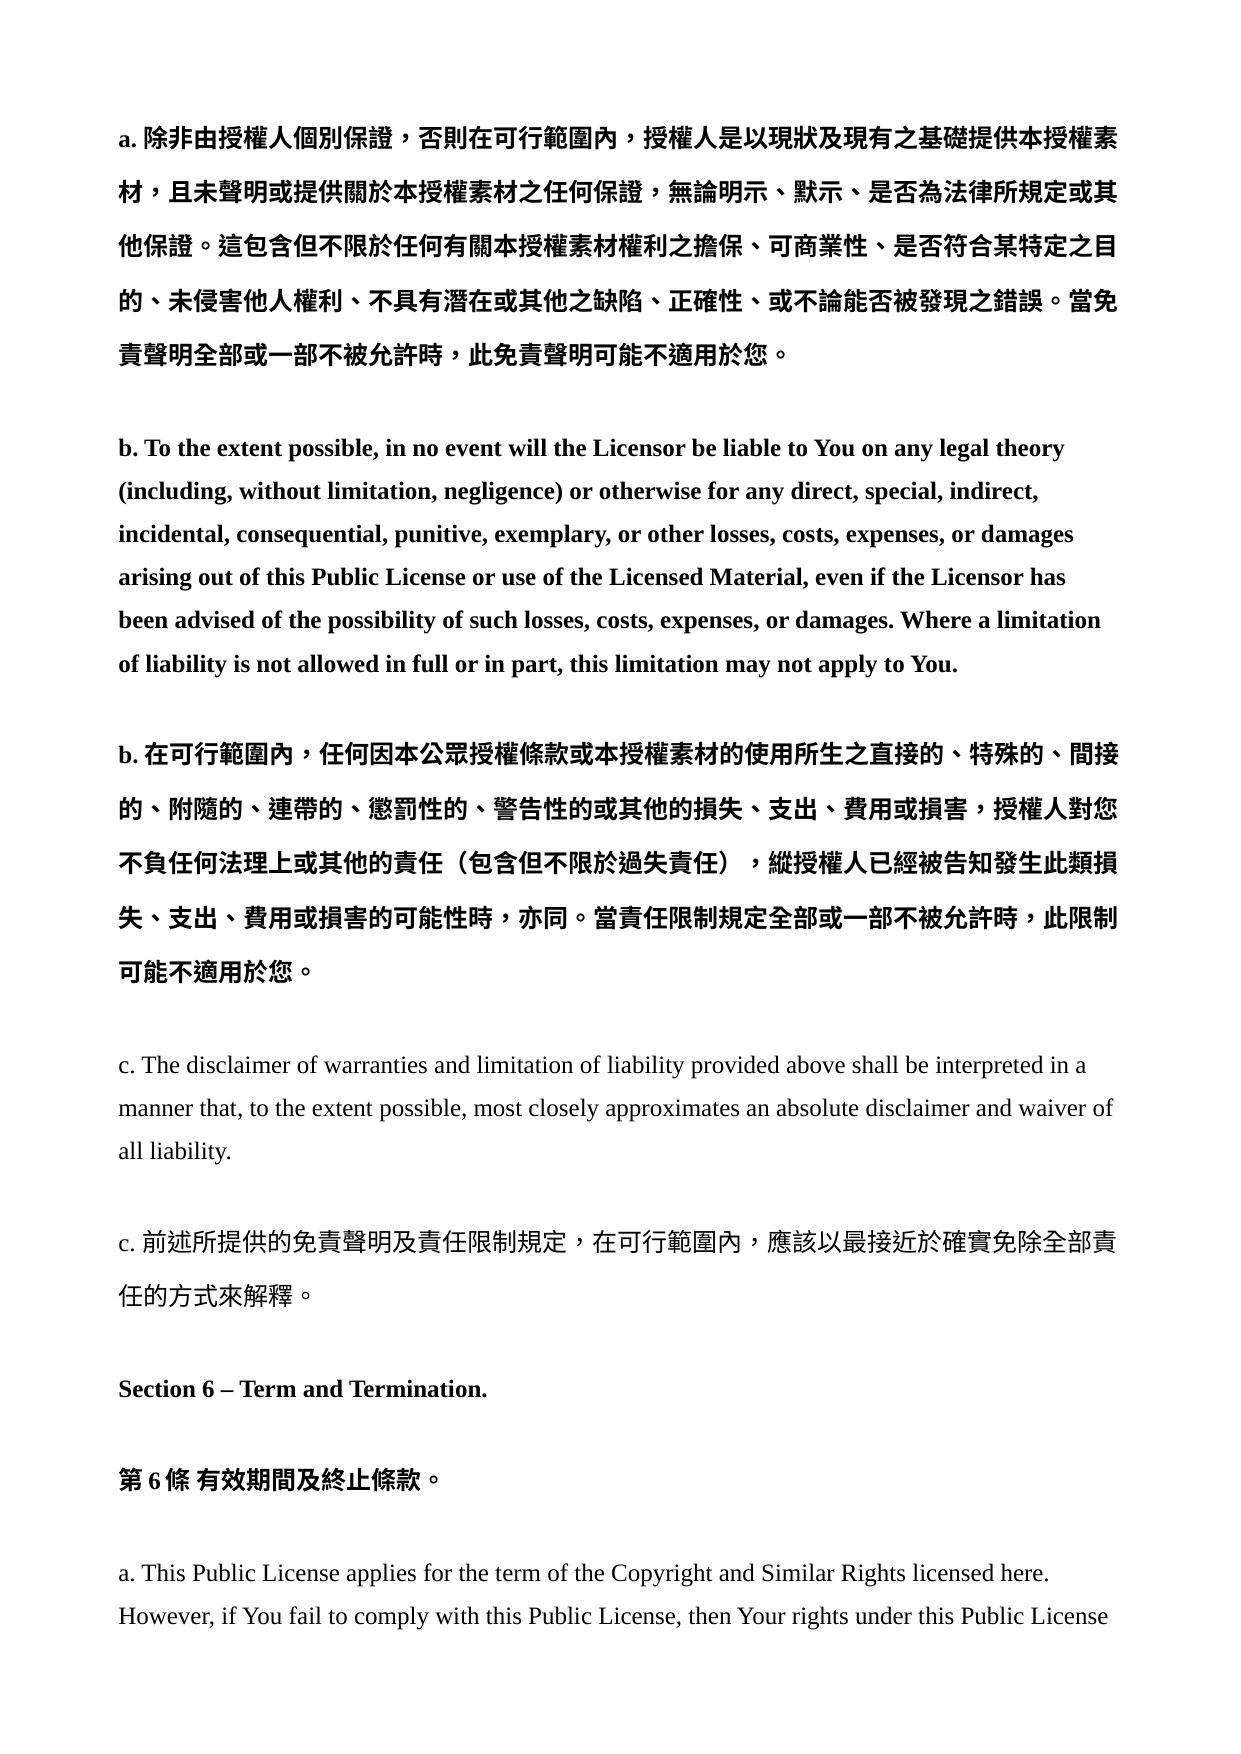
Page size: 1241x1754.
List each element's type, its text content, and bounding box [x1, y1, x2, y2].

text c. 前述所提供的免責聲明及責任限制規定，在可行範圍內，應該以最接近於確實免除全部責任的方式來解釋。 [118, 1222, 1122, 1313]
text b. To the extent possible, in no event will the Licensor be liable to You on any legal theory (including, without limitation, negligence) or otherwise for any direct, special, indirect, incidental, consequential, punitive, exemplary, or other losses, costs, expenses, or damages arising out of this Public License or use of the Licensed Material, even if the Licensor has been advised of the possibility of such losses, costs, expenses, or damages. Where a limitation of liability is not allowed in full or in part, this limitation may not apply to You. [118, 433, 1122, 677]
text c. The disclaimer of warranties and limitation of liability provided above shall be interpreted in a manner that, to the extent possible, most closely approximates an absolute disclaimer and waiver of all liability. [118, 1050, 1122, 1165]
text Section 6 – Term and Termination. [118, 1374, 1122, 1403]
text b. 在可行範圍內，任何因本公眾授權條款或本授權素材的使用所生之直接的、特殊的、間接的、附隨的、連帶的、懲罰性的、警告性的或其他的損失、支出、費用或損害，授權人對您不負任何法理上或其他的責任（包含但不限於過失責任），縱授權人已經被告知發生此類損失、支出、費用或損害的可能性時，亦同。當責任限制規定全部或一部不被允許時，此限制可能不適用於您。 [118, 735, 1122, 989]
text a. 除非由授權人個別保證，否則在可行範圍內，授權人是以現狀及現有之基礎提供本授權素材，且未聲明或提供關於本授權素材之任何保證，無論明示、默示、是否為法律所規定或其他保證。這包含但不限於任何有關本授權素材權利之擔保、可商業性、是否符合某特定之目的、未侵害他人權利、不具有潛在或其他之缺陷、正確性、或不論能否被發現之錯誤。當免責聲明全部或一部不被允許時，此免責聲明可能不適用於您。 [118, 118, 1122, 372]
text a. This Public License applies for the term of the Copyright and Similar Rights licensed here. However, if You fail to comply with this Public License, then Your rights under this Public License [118, 1558, 1122, 1630]
text 第6條 有效期間及終止條款。 [118, 1461, 1122, 1497]
